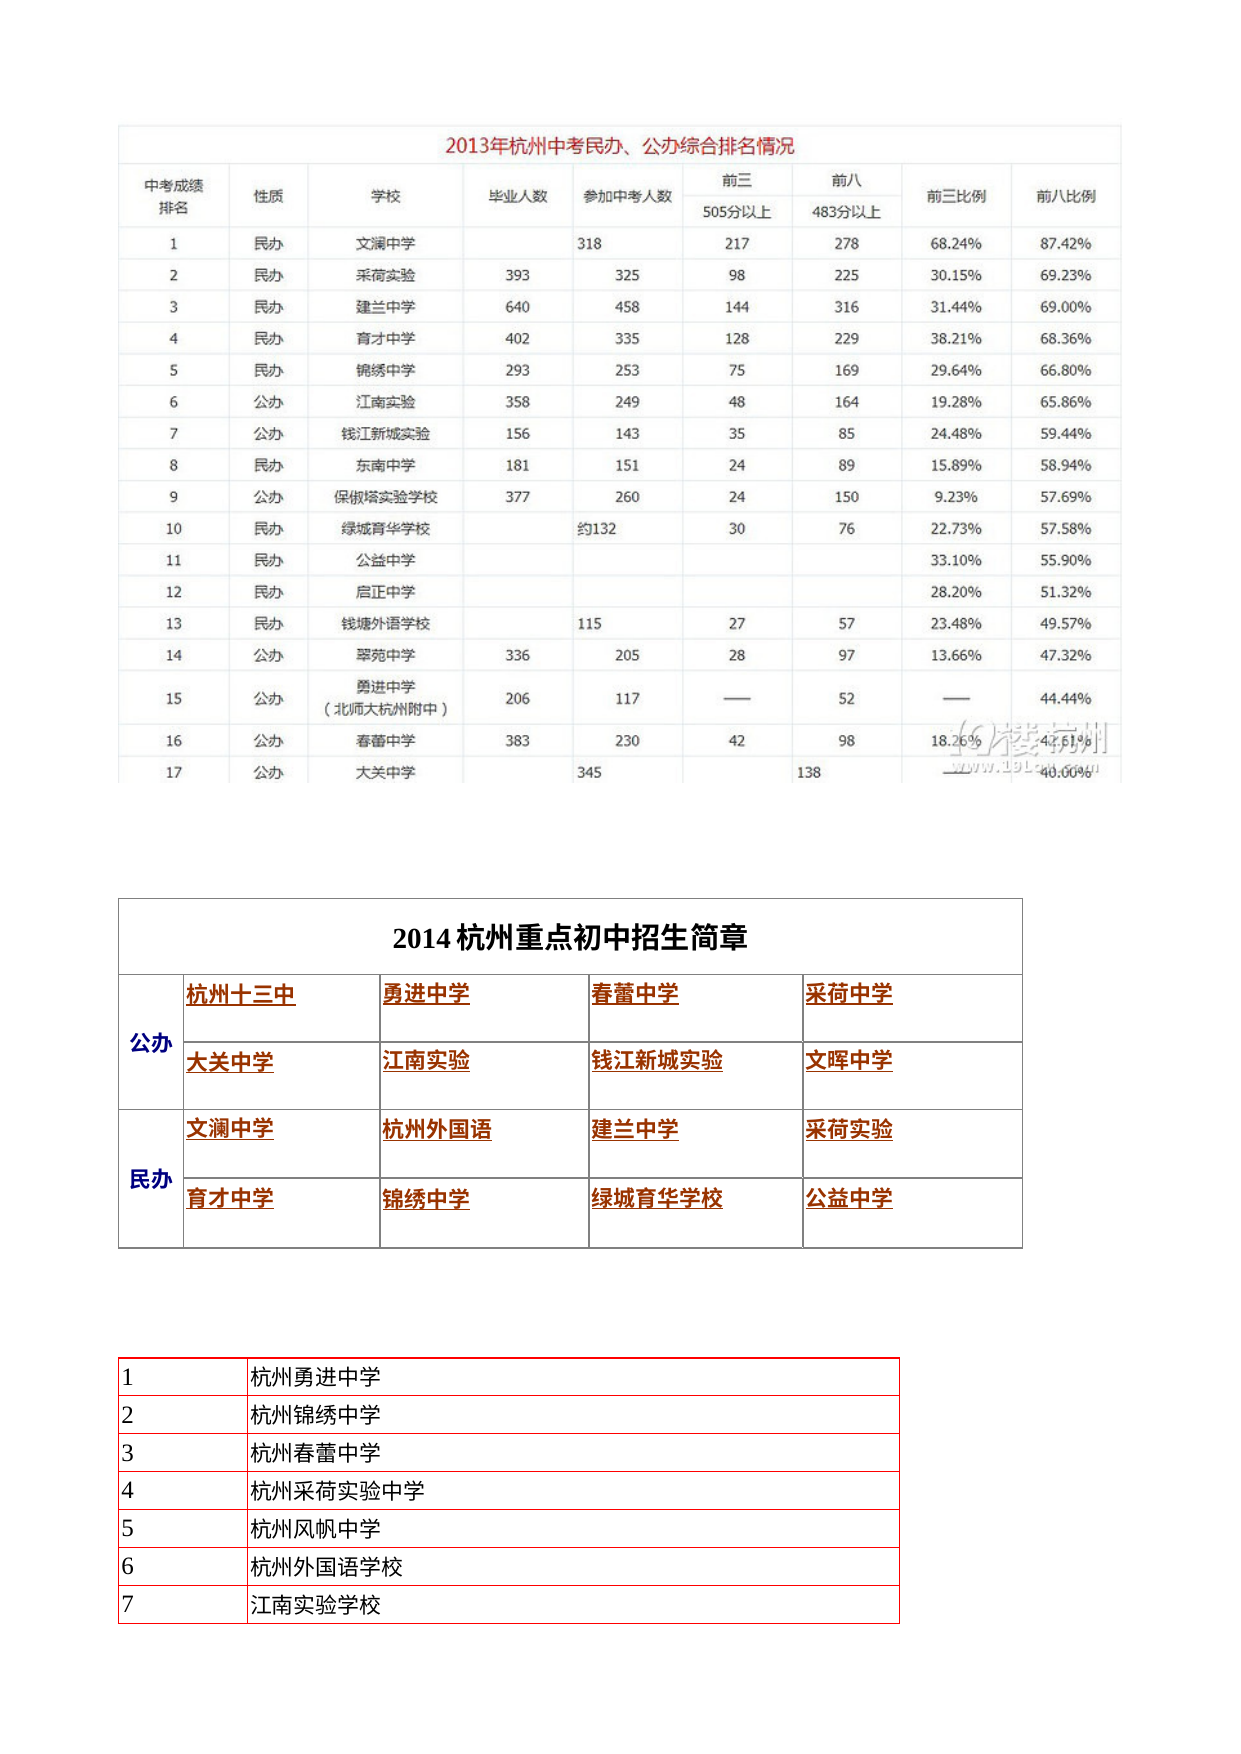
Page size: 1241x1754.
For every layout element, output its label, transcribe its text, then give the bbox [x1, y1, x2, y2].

picture [118, 118, 1123, 783]
table_header 1 [119, 1359, 247, 1395]
table_cell 江南实验 [381, 1043, 588, 1109]
table_cell 采荷实验 [804, 1110, 1022, 1177]
table_cell 3 [119, 1434, 247, 1471]
table_cell 建兰中学 [590, 1110, 802, 1177]
table_cell 文澜中学 [184, 1110, 379, 1177]
table_cell 春蕾中学 [590, 975, 802, 1041]
table_cell 钱江新城实验 [590, 1043, 802, 1109]
table_cell 6 [119, 1548, 247, 1584]
table_cell 杭州外国语学校 [248, 1548, 899, 1584]
table_cell 公益中学 [804, 1179, 1022, 1247]
table_header 杭州勇进中学 [248, 1359, 899, 1395]
table_cell 杭州十三中 [184, 975, 379, 1041]
table_cell 育才中学 [184, 1179, 379, 1247]
table_cell 大关中学 [184, 1043, 379, 1109]
table_cell 公办 [119, 975, 183, 1109]
table_header 2014杭州重点初中招生简章 [119, 899, 1022, 974]
table_cell 杭州采荷实验中学 [248, 1472, 899, 1509]
table_cell 杭州锦绣中学 [248, 1396, 899, 1433]
table_cell 杭州春蕾中学 [248, 1434, 899, 1471]
table_cell 7 [119, 1586, 247, 1622]
table_cell 2 [119, 1396, 247, 1433]
table_cell 文晖中学 [804, 1043, 1022, 1109]
table_cell 江南实验学校 [248, 1586, 899, 1622]
table_cell 5 [119, 1510, 247, 1547]
table_cell 民办 [119, 1110, 183, 1247]
table_cell 锦绣中学 [381, 1179, 588, 1247]
table_cell 采荷中学 [804, 975, 1022, 1041]
table_cell 绿城育华学校 [590, 1179, 802, 1247]
table_cell 杭州外国语 [381, 1110, 588, 1177]
table_cell 勇进中学 [381, 975, 588, 1041]
table_cell 4 [119, 1472, 247, 1509]
table_cell 杭州风帆中学 [248, 1510, 899, 1547]
